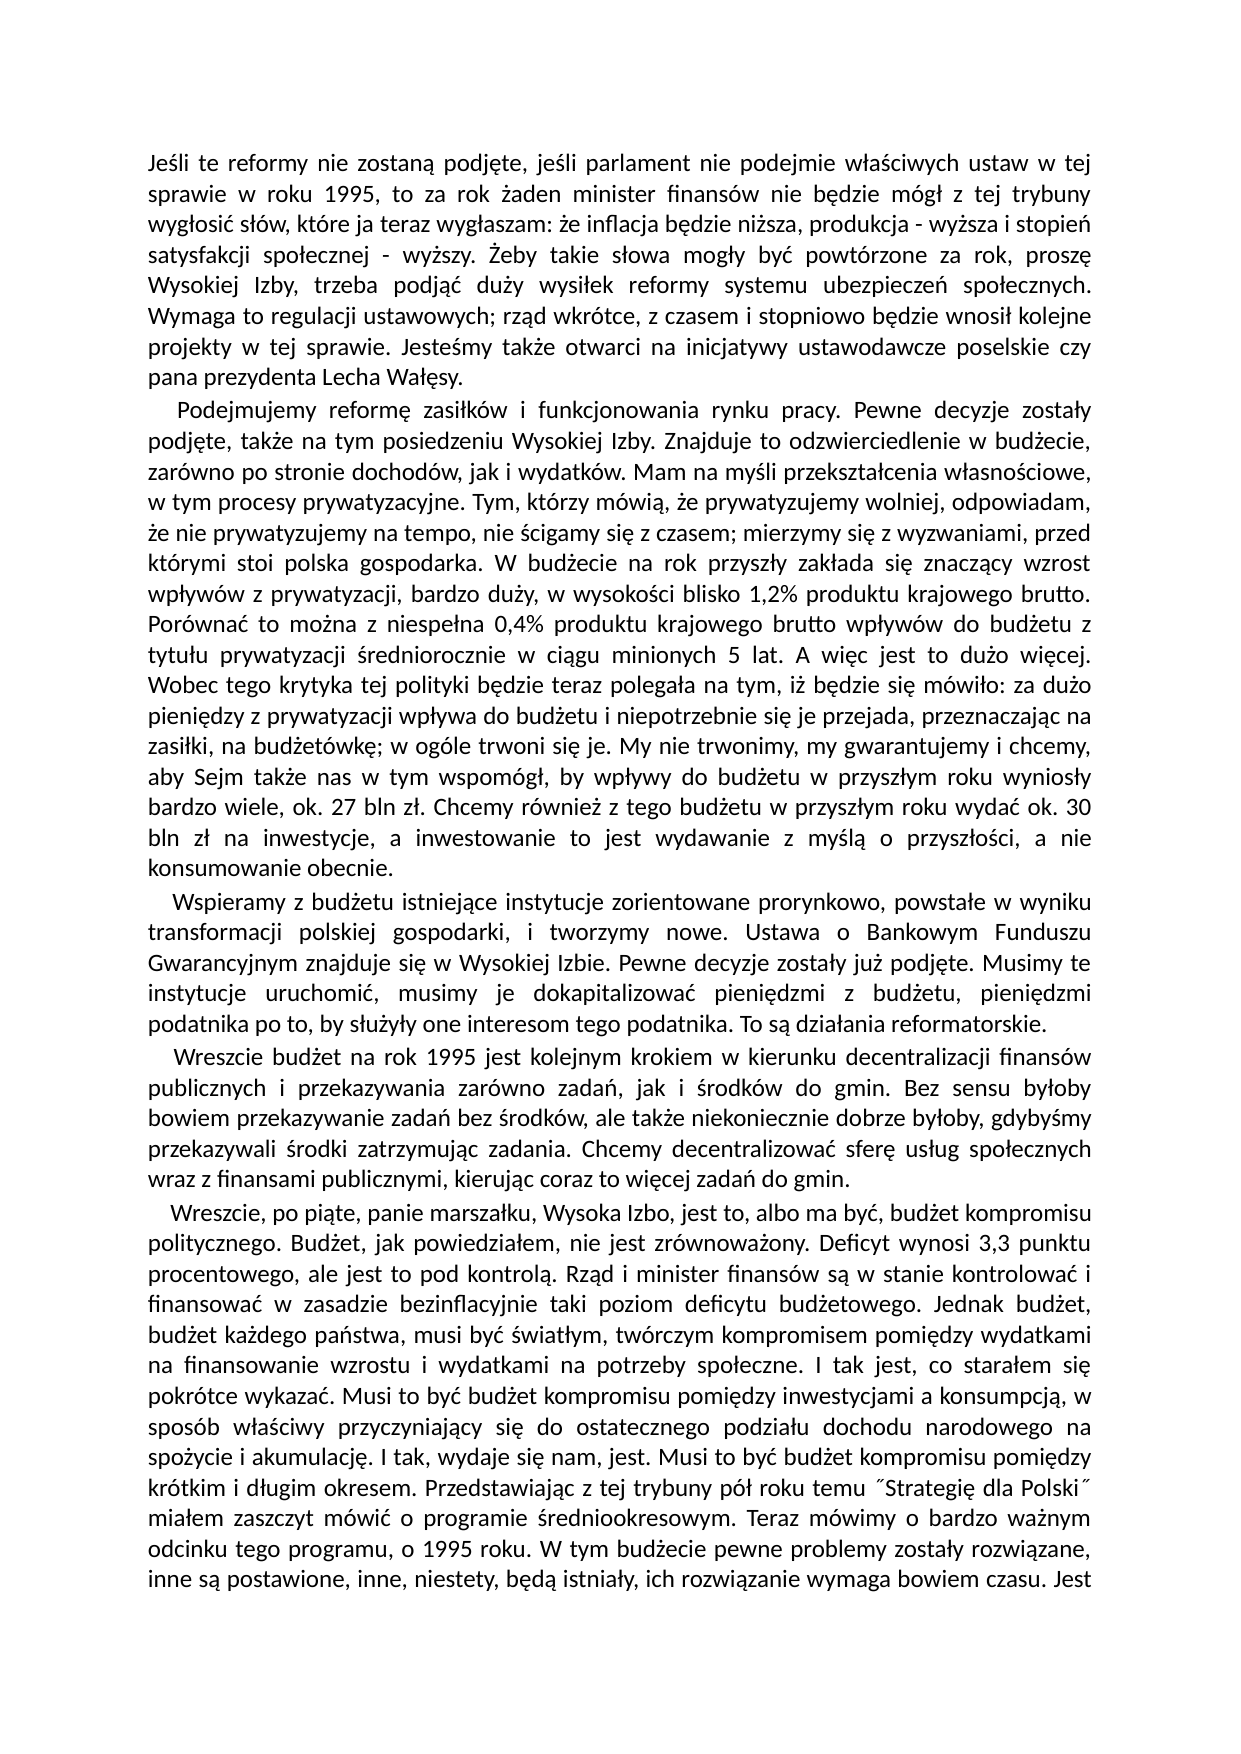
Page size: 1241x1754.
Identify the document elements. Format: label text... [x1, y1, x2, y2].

text Wreszcie budżet na rok 1995 jest kolejnym krokiem w kierunku decentralizacji finansów publicznych i przekazywania zarówno zadań, jak i środków do gmin. Bez sensu byłoby bowiem przekazywanie zadań bez środków, ale także niekoniecznie dobrze byłoby, gdybyśmy przekazywali środki zatrzymując zadania. Chcemy decentralizować sferę usług społecznych wraz z finansami publicznymi, kierując coraz to więcej zadań do gmin. [148, 1041, 1093, 1194]
text Podejmujemy reformę zasiłków i funkcjonowania rynku pracy. Pewne decyzje zostały podjęte, także na tym posiedzeniu Wysokiej Izby. Znajduje to odzwierciedlenie w budżecie, zarówno po stronie dochodów, jak i wydatków. Mam na myśli przekształcenia własnościowe, w tym procesy prywatyzacyjne. Tym, którzy mówią, że prywatyzujemy wolniej, odpowiadam, że nie prywatyzujemy na tempo, nie ścigamy się z czasem; mierzymy się z wyzwaniami, przed którymi stoi polska gospodarka. W budżecie na rok przyszły zakłada się znaczący wzrost wpływów z prywatyzacji, bardzo duży, w wysokości blisko 1,2% produktu krajowego brutto. Porównać to można z niespełna 0,4% produktu krajowego brutto wpływów do budżetu z tytułu prywatyzacji średniorocznie w ciągu minionych 5 lat. A więc jest to dużo więcej. Wobec tego krytyka tej polityki będzie teraz polegała na tym, iż będzie się mówiło: za dużo pieniędzy z prywatyzacji wpływa do budżetu i niepotrzebnie się je przejada, przeznaczając na zasiłki, na budżetówkę; w ogóle trwoni się je. My nie trwonimy, my gwarantujemy i chcemy, aby Sejm także nas w tym wspomógł, by wpływy do budżetu w przyszłym roku wyniosły bardzo wiele, ok. 27 bln zł. Chcemy również z tego budżetu w przyszłym roku wydać ok. 30 bln zł na inwestycje, a inwestowanie to jest wydawanie z myślą o przyszłości, a nie konsumowanie obecnie. [148, 395, 1093, 883]
text Jeśli te reformy nie zostaną podjęte, jeśli parlament nie podejmie właściwych ustaw w tej sprawie w roku 1995, to za rok żaden minister finansów nie będzie mógł z tej trybuny wygłosić słów, które ja teraz wygłaszam: że inflacja będzie niższa, produkcja - wyższa i stopień satysfakcji społecznej - wyższy. Żeby takie słowa mogły być powtórzone za rok, proszę Wysokiej Izby, trzeba podjąć duży wysiłek reformy systemu ubezpieczeń społecznych. Wymaga to regulacji ustawowych; rząd wkrótce, z czasem i stopniowo będzie wnosił kolejne projekty w tej sprawie. Jesteśmy także otwarci na inicjatywy ustawodawcze poselskie czy pana prezydenta Lecha Wałęsy. [148, 148, 1093, 392]
text Wreszcie, po piąte, panie marszałku, Wysoka Izbo, jest to, albo ma być, budżet kompromisu politycznego. Budżet, jak powiedziałem, nie jest zrównoważony. Deficyt wynosi 3,3 punktu procentowego, ale jest to pod kontrolą. Rząd i minister finansów są w stanie kontrolować i finansować w zasadzie bezinflacyjnie taki poziom deficytu budżetowego. Jednak budżet, budżet każdego państwa, musi być światłym, twórczym kompromisem pomiędzy wydatkami na finansowanie wzrostu i wydatkami na potrzeby społeczne. I tak jest, co starałem się pokrótce wykazać. Musi to być budżet kompromisu pomiędzy inwestycjami a konsumpcją, w sposób właściwy przyczyniający się do ostatecznego podziału dochodu narodowego na spożycie i akumulację. I tak, wydaje się nam, jest. Musi to być budżet kompromisu pomiędzy krótkim i długim okresem. Przedstawiając z tej trybuny pół roku temu ˝Strategię dla Polski˝ miałem zaszczyt mówić o programie średniookresowym. Teraz mówimy o bardzo ważnym odcinku tego programu, o 1995 roku. W tym budżecie pewne problemy zostały rozwiązane, inne są postawione, inne, niestety, będą istniały, ich rozwiązanie wymaga bowiem czasu. Jest [148, 1197, 1093, 1594]
text Wspieramy z budżetu istniejące instytucje zorientowane prorynkowo, powstałe w wyniku transformacji polskiej gospodarki, i tworzymy nowe. Ustawa o Bankowym Funduszu Gwarancyjnym znajduje się w Wysokiej Izbie. Pewne decyzje zostały już podjęte. Musimy te instytucje uruchomić, musimy je dokapitalizować pieniędzmi z budżetu, pieniędzmi podatnika po to, by służyły one interesom tego podatnika. To są działania reformatorskie. [148, 886, 1093, 1038]
